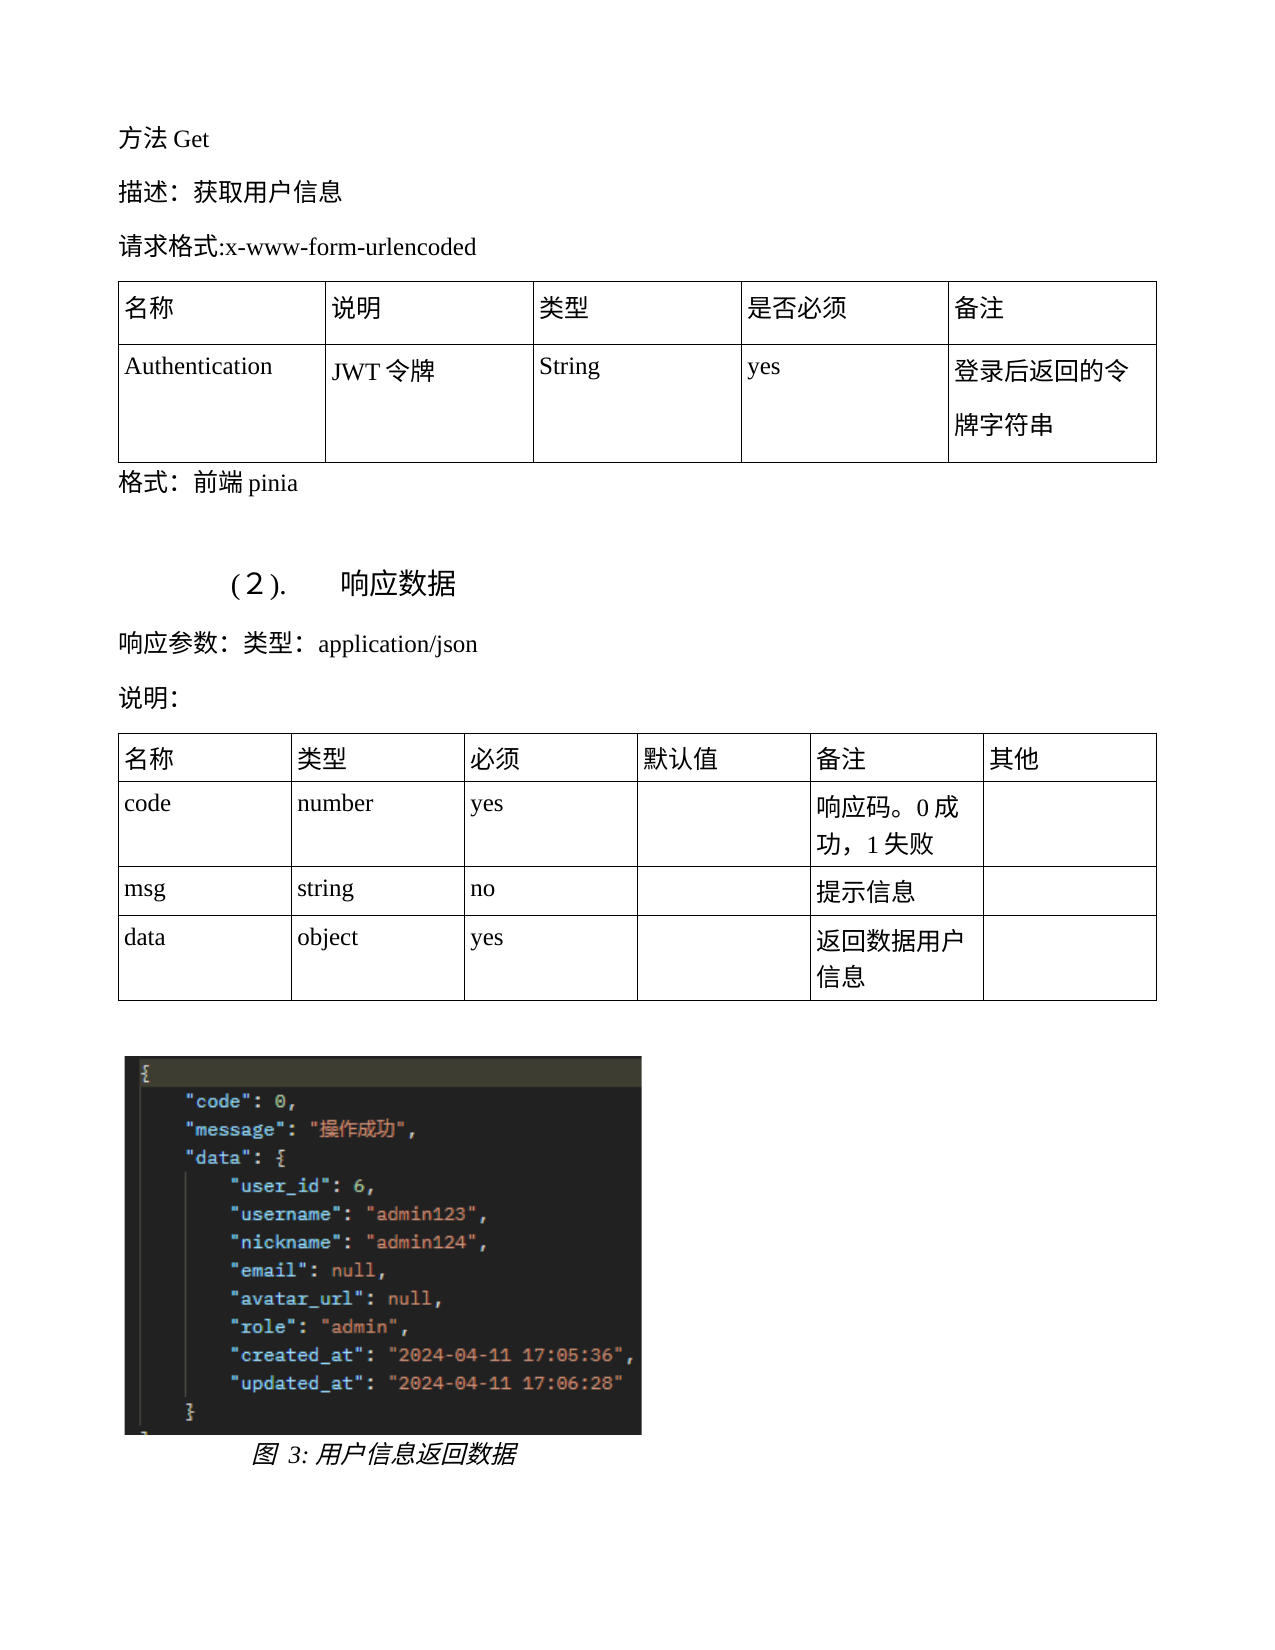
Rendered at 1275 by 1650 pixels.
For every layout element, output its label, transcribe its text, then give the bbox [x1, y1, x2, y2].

table_header 必须 [465, 734, 637, 781]
table_cell yes [465, 916, 637, 1000]
table_cell [638, 782, 810, 866]
table_cell msg [119, 867, 291, 915]
text 响应参数：类型：application/json [118, 624, 1157, 660]
text 图 3: 用户信息返回数据 [124, 1435, 642, 1466]
text 请求格式:x-www-form-urlencoded [118, 227, 1157, 263]
table_cell no [465, 867, 637, 915]
table_header 默认值 [638, 734, 810, 781]
table_header 其他 [984, 734, 1156, 781]
table_header 备注 [811, 734, 983, 781]
table_header 名称 [119, 734, 291, 781]
table_cell number [292, 782, 464, 866]
table_cell [984, 782, 1156, 866]
subtitle 响应数据 [231, 560, 1157, 602]
text 格式：前端pinia [118, 463, 1157, 499]
table_cell yes [465, 782, 637, 866]
table_cell Authentication [119, 345, 325, 462]
table_header 备注 [949, 282, 1156, 344]
table_header 类型 [534, 282, 741, 344]
table_cell [984, 867, 1156, 915]
table_cell code [119, 782, 291, 866]
table_cell yes [742, 345, 948, 462]
text 方法Get [118, 118, 1157, 154]
table_cell data [119, 916, 291, 1000]
text 描述：获取用户信息 [118, 172, 1157, 209]
table_cell 提示信息 [811, 867, 983, 915]
table_cell 返回数据用户信息 [811, 916, 983, 1000]
table_cell 响应码。0成功，1失败 [811, 782, 983, 866]
table_cell object [292, 916, 464, 1000]
table_cell [638, 867, 810, 915]
table_cell [984, 916, 1156, 1000]
table_cell String [534, 345, 741, 462]
table_cell 登录后返回的令牌字符串 [949, 345, 1156, 462]
table_header 类型 [292, 734, 464, 781]
table_cell JWT令牌 [326, 345, 533, 462]
table_cell [638, 916, 810, 1000]
table_header 名称 [119, 282, 325, 344]
picture [124, 1056, 642, 1435]
table_cell string [292, 867, 464, 915]
table_header 是否必须 [742, 282, 948, 344]
table_header 说明 [326, 282, 533, 344]
text 说明： [118, 678, 1157, 714]
